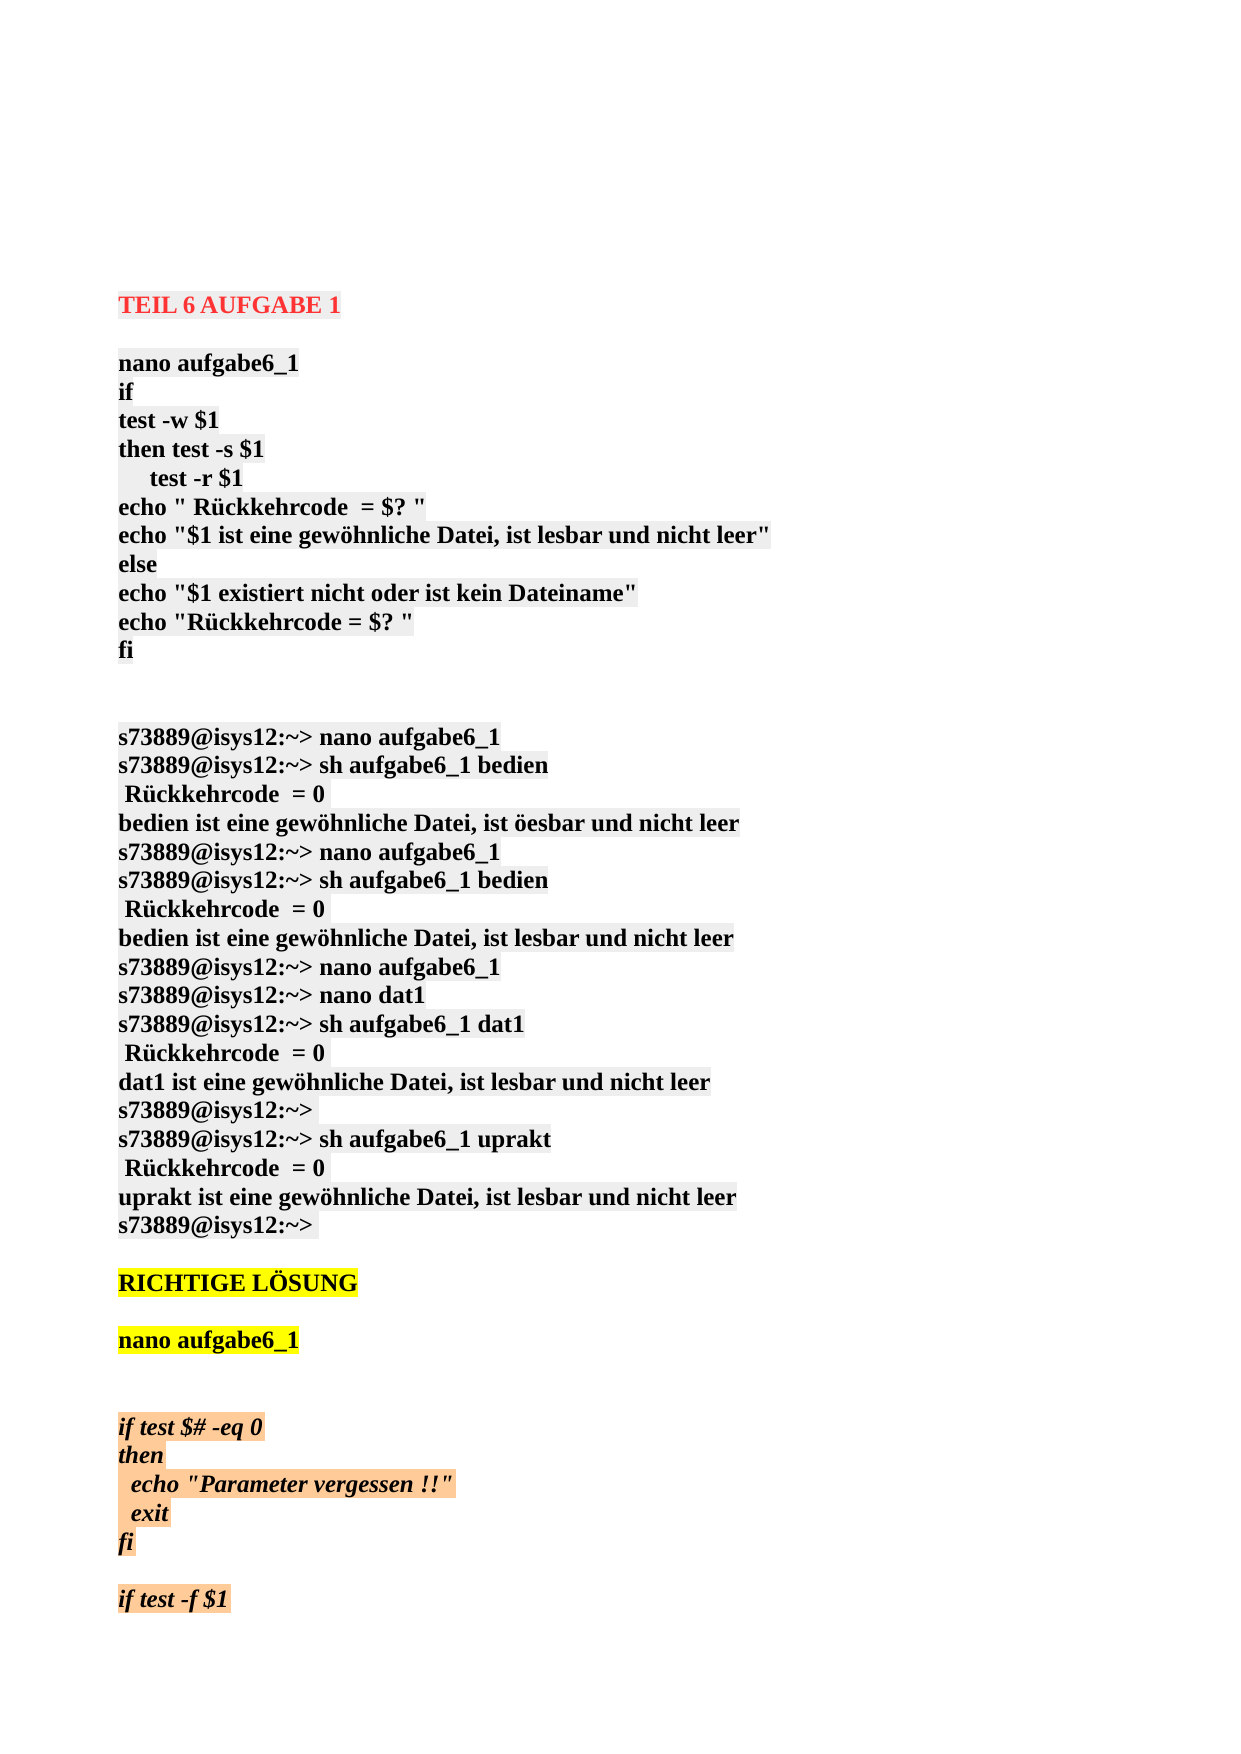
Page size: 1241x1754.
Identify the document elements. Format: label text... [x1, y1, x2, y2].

text s73889@isys12:~> nano aufgabe6_1 [118, 837, 1122, 866]
text bedien ist eine gewöhnliche Datei, ist öesbar und nicht leer [118, 808, 1122, 837]
text s73889@isys12:~> sh aufgabe6_1 dat1 [118, 1009, 1122, 1038]
text if test -f $1 [118, 1584, 1122, 1613]
text Rückkehrcode = 0 [118, 1038, 1122, 1067]
text exit [118, 1498, 1122, 1527]
text uprakt ist eine gewöhnliche Datei, ist lesbar und nicht leer [118, 1182, 1122, 1211]
text s73889@isys12:~> sh aufgabe6_1 uprakt [118, 1124, 1122, 1153]
text Rückkehrcode = 0 [118, 1153, 1122, 1182]
text s73889@isys12:~> sh aufgabe6_1 bedien [118, 866, 1122, 894]
text RICHTIGE LÖSUNG [118, 1268, 1122, 1297]
text echo " Rückkehrcode = $? " [118, 492, 1122, 521]
text nano aufgabe6_1 [118, 348, 1122, 377]
text then test -s $1 [118, 434, 1122, 463]
text echo "Rückkehrcode = $? " [118, 607, 1122, 636]
text s73889@isys12:~> sh aufgabe6_1 bedien [118, 751, 1122, 779]
text TEIL 6 AUFGABE 1 [118, 291, 1122, 319]
text s73889@isys12:~> nano aufgabe6_1 [118, 952, 1122, 981]
text else [118, 549, 1122, 578]
text then [118, 1441, 1122, 1469]
text Rückkehrcode = 0 [118, 894, 1122, 923]
text fi [118, 1527, 1122, 1556]
text nano aufgabe6_1 [118, 1326, 1122, 1354]
text test -w $1 [118, 406, 1122, 434]
text echo "$1 existiert nicht oder ist kein Dateiname" [118, 578, 1122, 607]
text test -r $1 [118, 463, 1122, 492]
text s73889@isys12:~> [118, 1211, 1122, 1239]
text s73889@isys12:~> nano dat1 [118, 981, 1122, 1009]
text s73889@isys12:~> nano aufgabe6_1 [118, 722, 1122, 751]
text if [118, 377, 1122, 406]
text bedien ist eine gewöhnliche Datei, ist lesbar und nicht leer [118, 923, 1122, 952]
text fi [118, 636, 1122, 664]
text if test $# -eq 0 [118, 1412, 1122, 1441]
text dat1 ist eine gewöhnliche Datei, ist lesbar und nicht leer [118, 1067, 1122, 1096]
text Rückkehrcode = 0 [118, 779, 1122, 808]
text s73889@isys12:~> [118, 1096, 1122, 1124]
text echo "$1 ist eine gewöhnliche Datei, ist lesbar und nicht leer" [118, 521, 1122, 549]
text echo "Parameter vergessen !!" [118, 1469, 1122, 1498]
